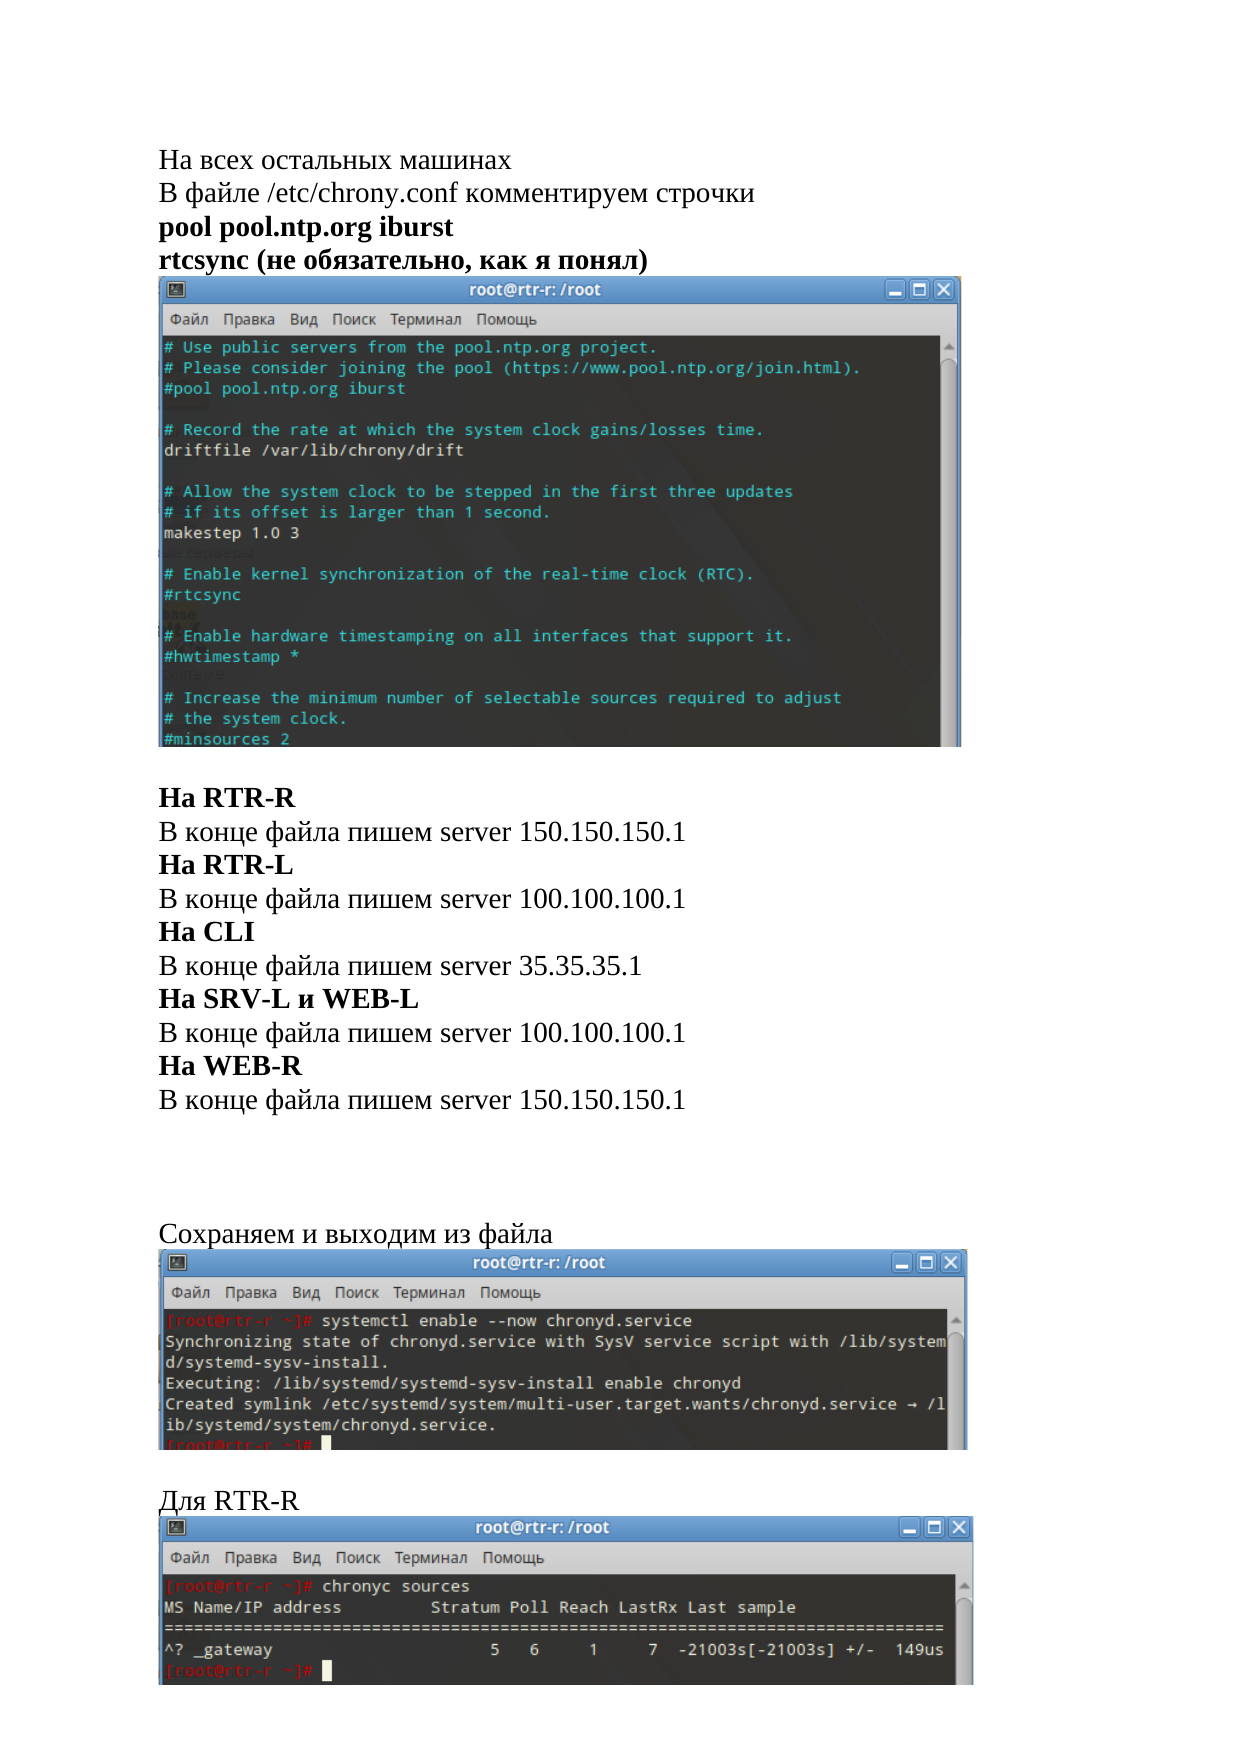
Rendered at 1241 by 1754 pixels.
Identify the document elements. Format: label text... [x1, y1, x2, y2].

text На WEB-R [158, 1048, 1163, 1082]
text pool pool.ntp.org iburst [158, 209, 1163, 242]
text Сохраняем и выходим из файла [158, 1216, 1163, 1250]
text На CLI [158, 914, 1163, 948]
text В конце файла пишем server 150.150.150.1 [158, 1082, 1163, 1116]
picture [158, 276, 962, 747]
text В файле /etc/chrony.conf комментируем строчки [158, 175, 1163, 209]
text На SRV-L и WEB-L [158, 981, 1163, 1015]
text В конце файла пишем server 100.100.100.1 [158, 881, 1163, 914]
picture [158, 1516, 974, 1685]
text В конце файла пишем server 35.35.35.1 [158, 948, 1163, 981]
text rtcsync (не обязательно, как я понял) [158, 242, 1163, 276]
text В конце файла пишем server 150.150.150.1 [158, 814, 1163, 847]
picture [158, 1249, 968, 1450]
text На RTR-L [158, 847, 1163, 881]
text На всех остальных машинах [158, 142, 1163, 175]
text На RTR-R [158, 780, 1163, 814]
text Для RTR-R [158, 1483, 1163, 1517]
text В конце файла пишем server 100.100.100.1 [158, 1015, 1163, 1048]
